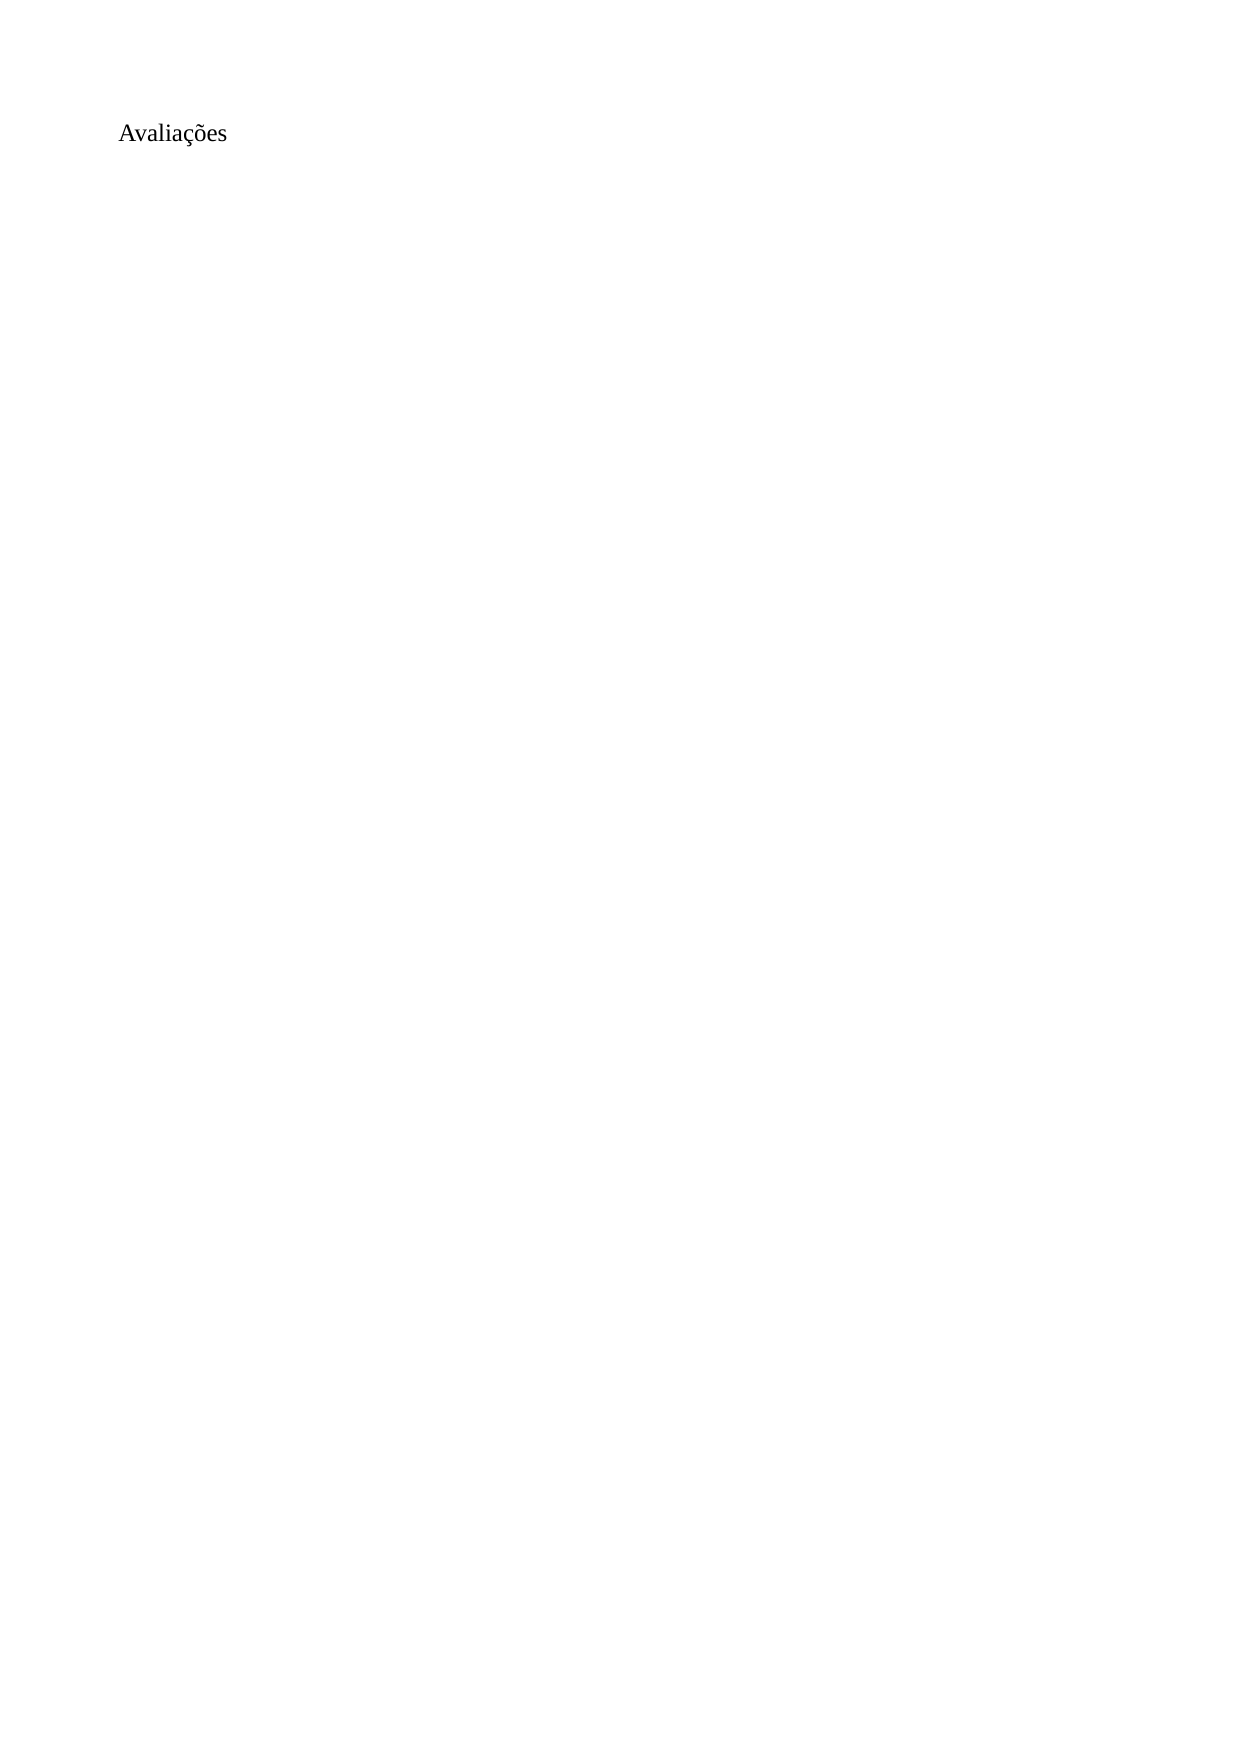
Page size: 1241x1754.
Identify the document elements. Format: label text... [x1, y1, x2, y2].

text Avaliações [118, 118, 1122, 147]
